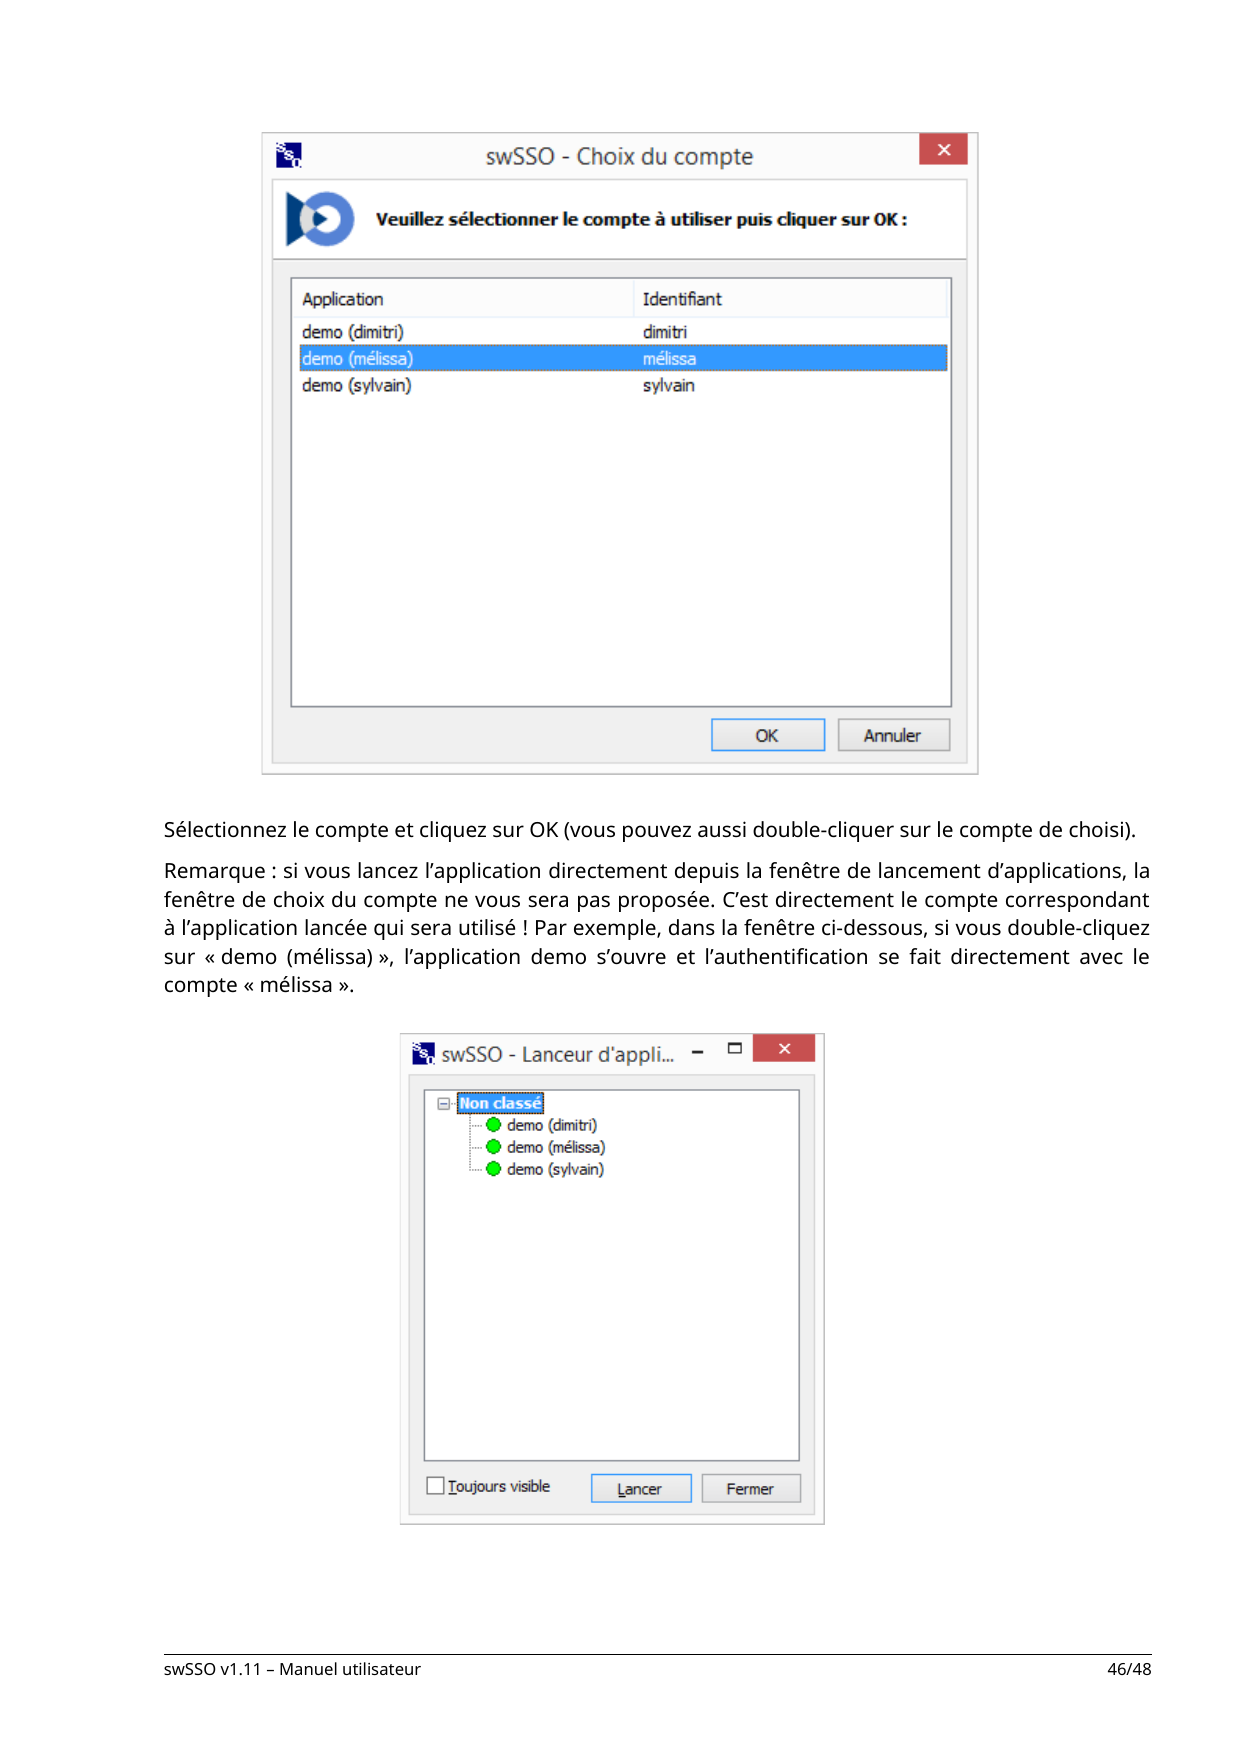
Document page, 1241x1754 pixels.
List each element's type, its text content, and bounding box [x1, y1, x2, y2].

text Remarque : si vous lancez l’application directement depuis la fenêtre de lancement d’applications, la fenêtre de choix du compte ne vous sera pas proposée. C’est directement le compte correspondant à l’application lancée qui sera utilisé ! Par exemple, dans la fenêtre ci-dessous, si vous double-cliquez sur « demo (mélissa) », l’application demo s’ouvre et l’authentification se fait directement avec le compte « mélissa ». [164, 857, 1152, 999]
picture [399, 1033, 825, 1525]
picture [261, 132, 979, 775]
text Sélectionnez le compte et cliquez sur OK (vous pouvez aussi double-cliquer sur le compte de choisi). [164, 816, 1152, 844]
